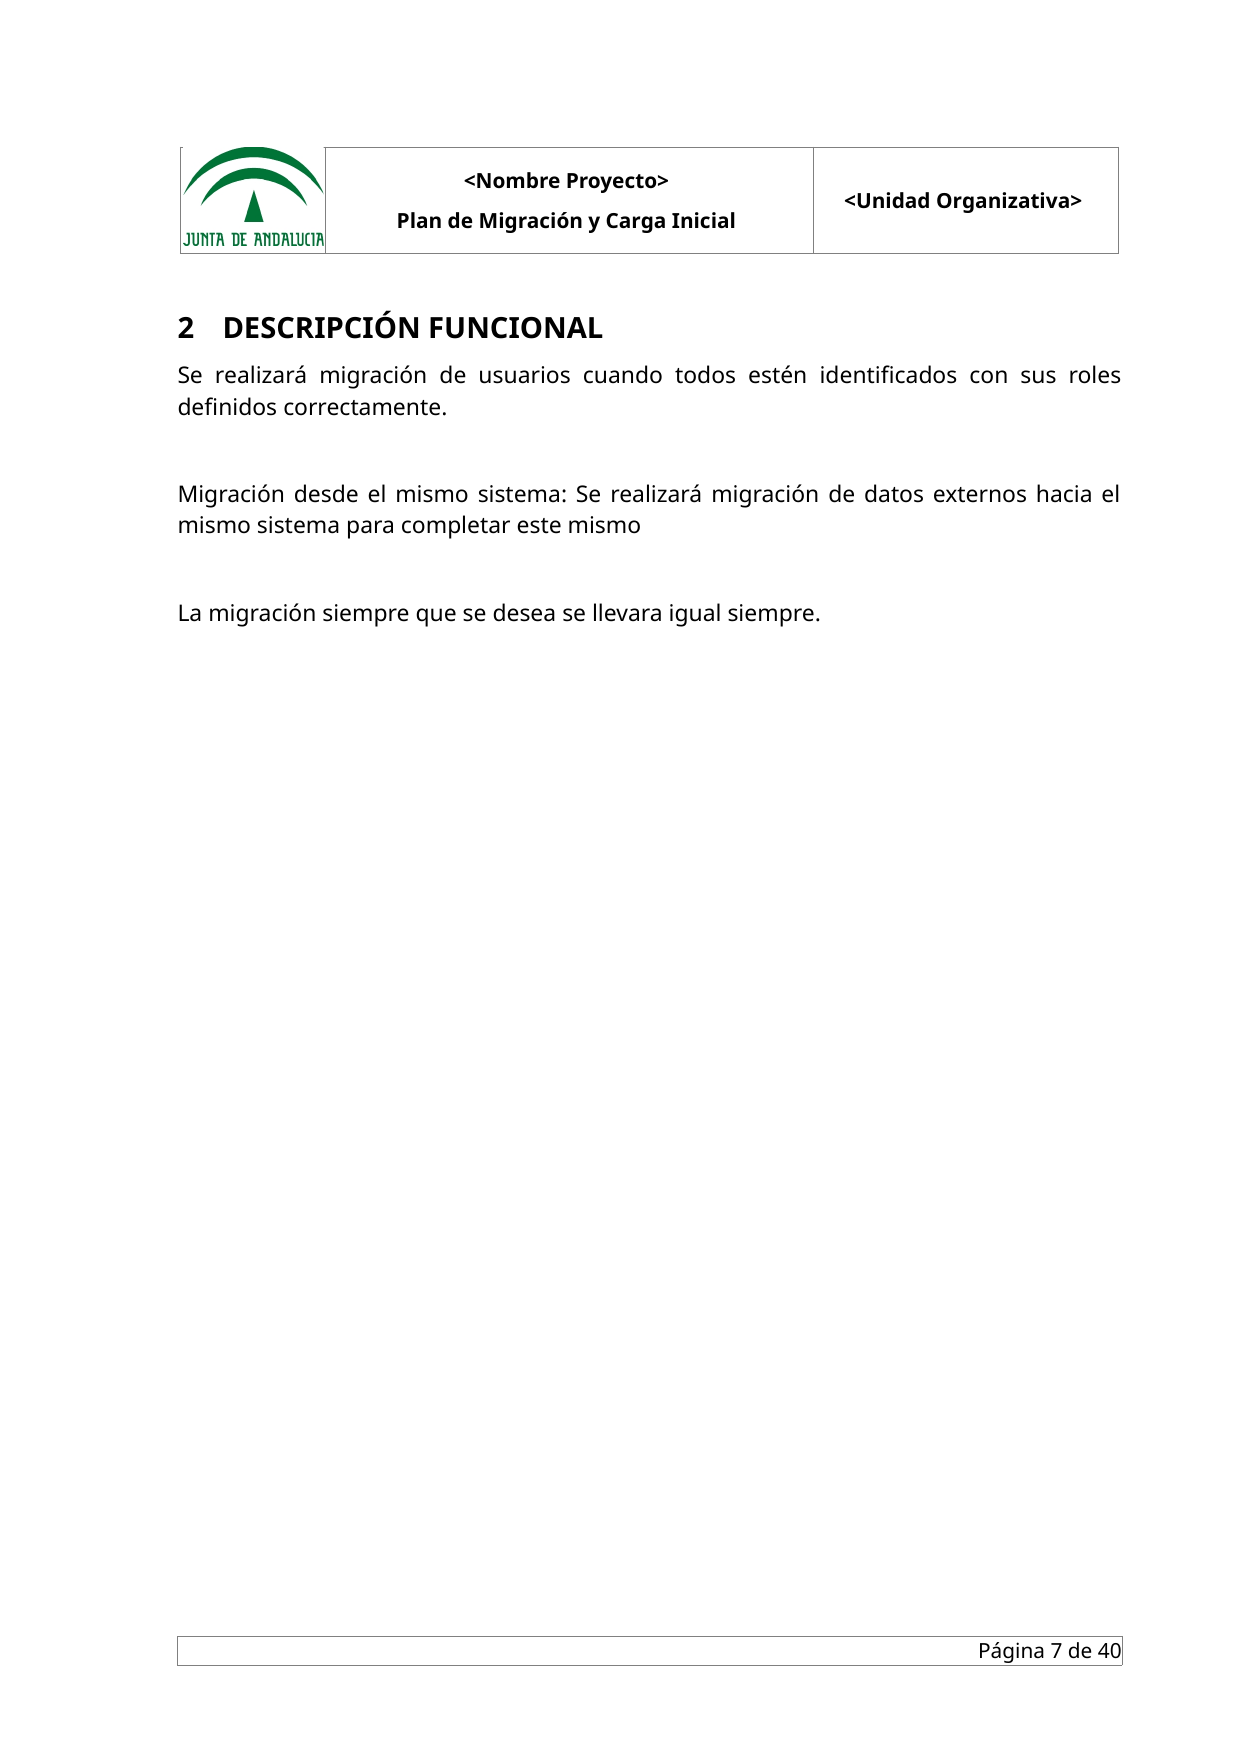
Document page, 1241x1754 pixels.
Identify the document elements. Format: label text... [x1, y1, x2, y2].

subtitle DESCRIPCIÓN FUNCIONAL [177, 307, 1122, 347]
text Migración desde el mismo sistema: Se realizará migración de datos externos hacia el mismo sistema para completar este mismo [177, 478, 1122, 540]
text Se realizará migración de usuarios cuando todos estén identificados con sus roles definidos correctamente. [177, 359, 1122, 422]
text La migración siempre que se desea se llevara igual siempre. [177, 597, 1122, 628]
